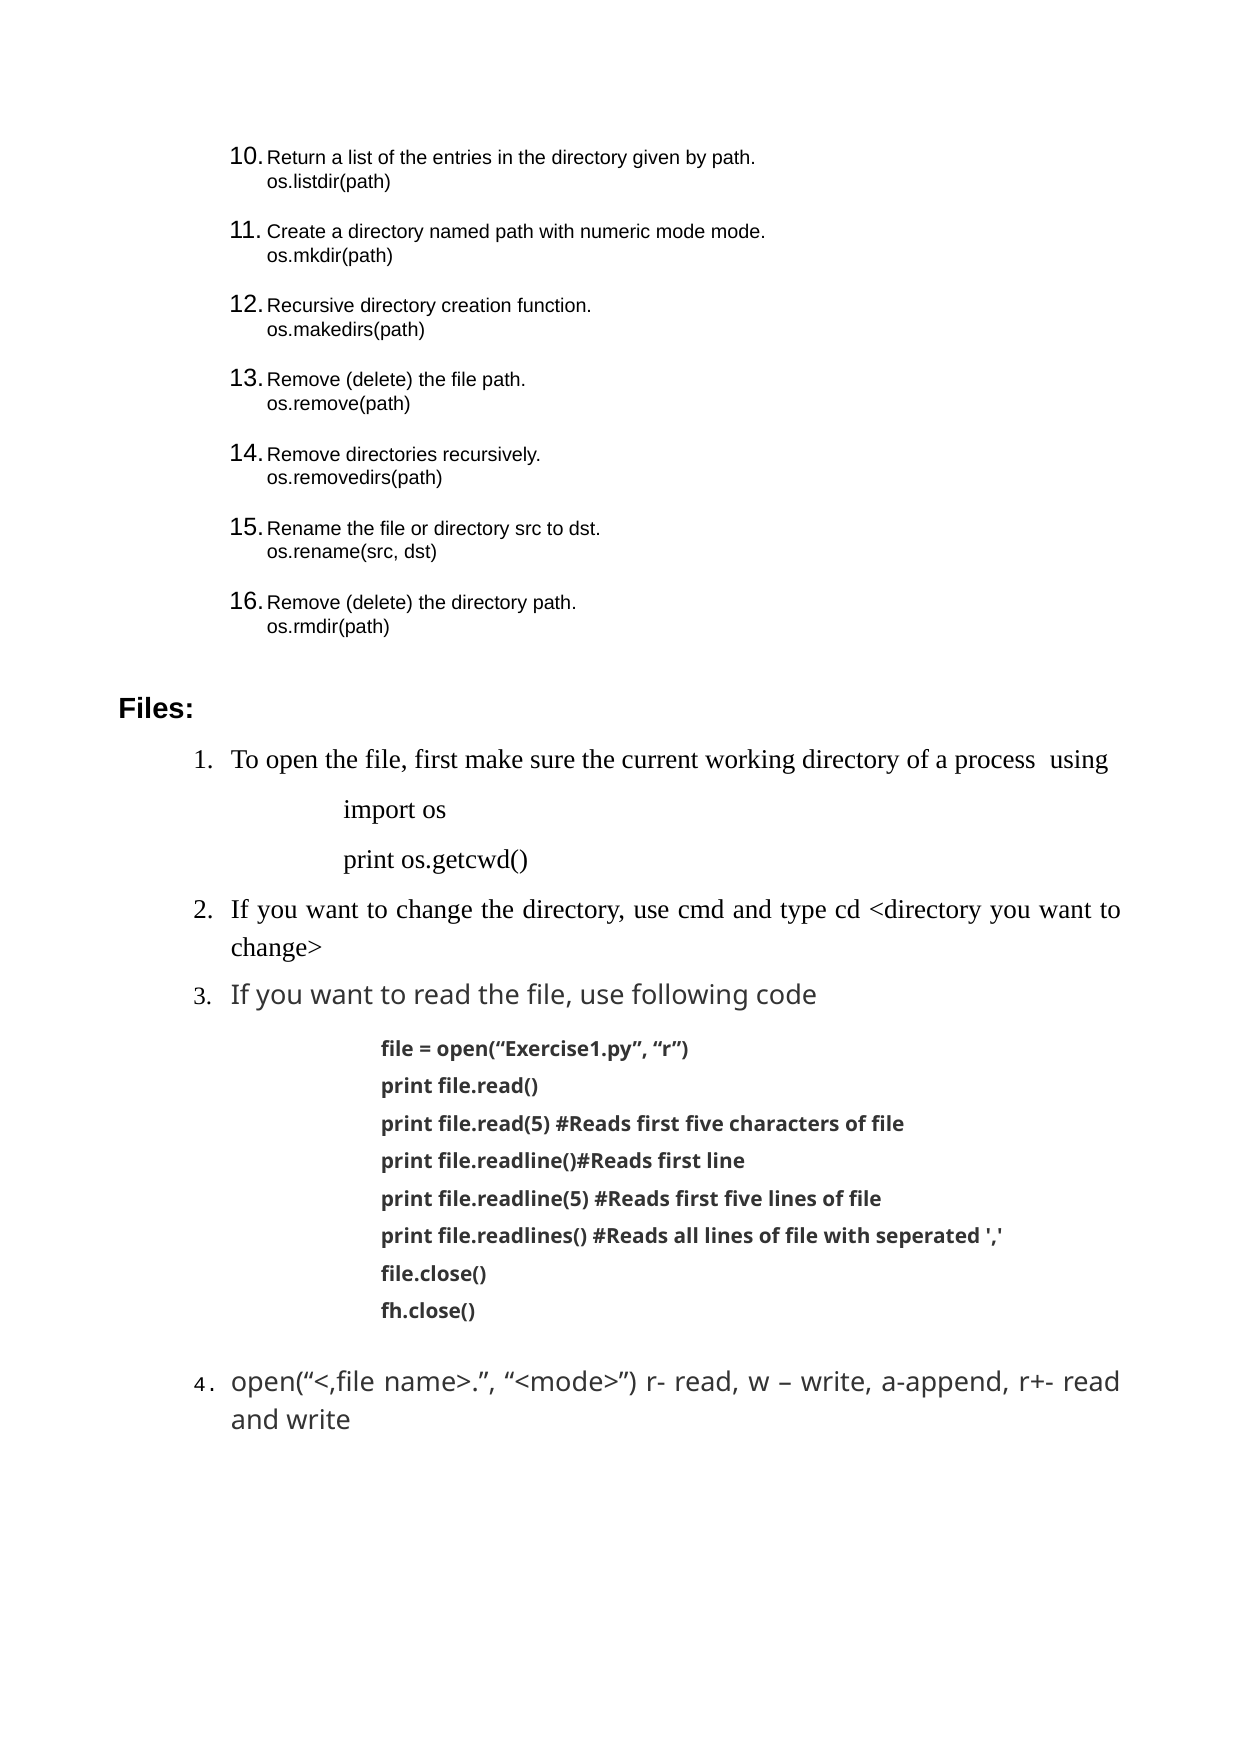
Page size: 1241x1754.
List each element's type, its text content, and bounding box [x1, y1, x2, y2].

list import os [306, 787, 1122, 825]
list Create a directory named path with numeric mode mode. [229, 215, 1122, 244]
list Remove (delete) the directory path. [229, 586, 1122, 614]
list Remove directories recursively. [229, 437, 1122, 466]
list os.removedirs(path) [229, 466, 1122, 489]
list If you want to read the file, use following code [193, 975, 1122, 1012]
list file = open(“Exercise1.py”, “r”) [343, 1025, 1122, 1062]
list open(“<,file name>.”, “<mode>”) r- read, w – write, a-append, r+- read and write [193, 1362, 1122, 1437]
list os.mkdir(path) [229, 244, 1122, 266]
list print file.readline()#Reads first line [343, 1137, 1122, 1175]
list print file.read(5) #Reads first five characters of file [343, 1100, 1122, 1137]
list os.listdir(path) [229, 169, 1122, 192]
list Recursive directory creation function. [229, 289, 1122, 318]
list Return a list of the entries in the directory given by path. [229, 141, 1122, 169]
list print file.readlines() #Reads all lines of file with seperated ',' [343, 1212, 1122, 1250]
list Remove (delete) the file path. [229, 363, 1122, 392]
list print os.getcwd() [306, 837, 1122, 875]
text Files: [118, 687, 1122, 725]
list print file.readline(5) #Reads first five lines of file [343, 1175, 1122, 1212]
list os.remove(path) [229, 392, 1122, 415]
list fh.close() [343, 1287, 1122, 1325]
list print file.read() [343, 1062, 1122, 1100]
list Rename the file or directory src to dst. [229, 512, 1122, 540]
list os.rename(src, dst) [229, 540, 1122, 563]
list os.makedirs(path) [229, 318, 1122, 341]
list file.close() [343, 1250, 1122, 1287]
list If you want to change the directory, use cmd and type cd <directory you want to change> [193, 887, 1122, 962]
list To open the file, first make sure the current working directory of a process using [193, 737, 1122, 775]
list os.rmdir(path) [229, 614, 1122, 637]
